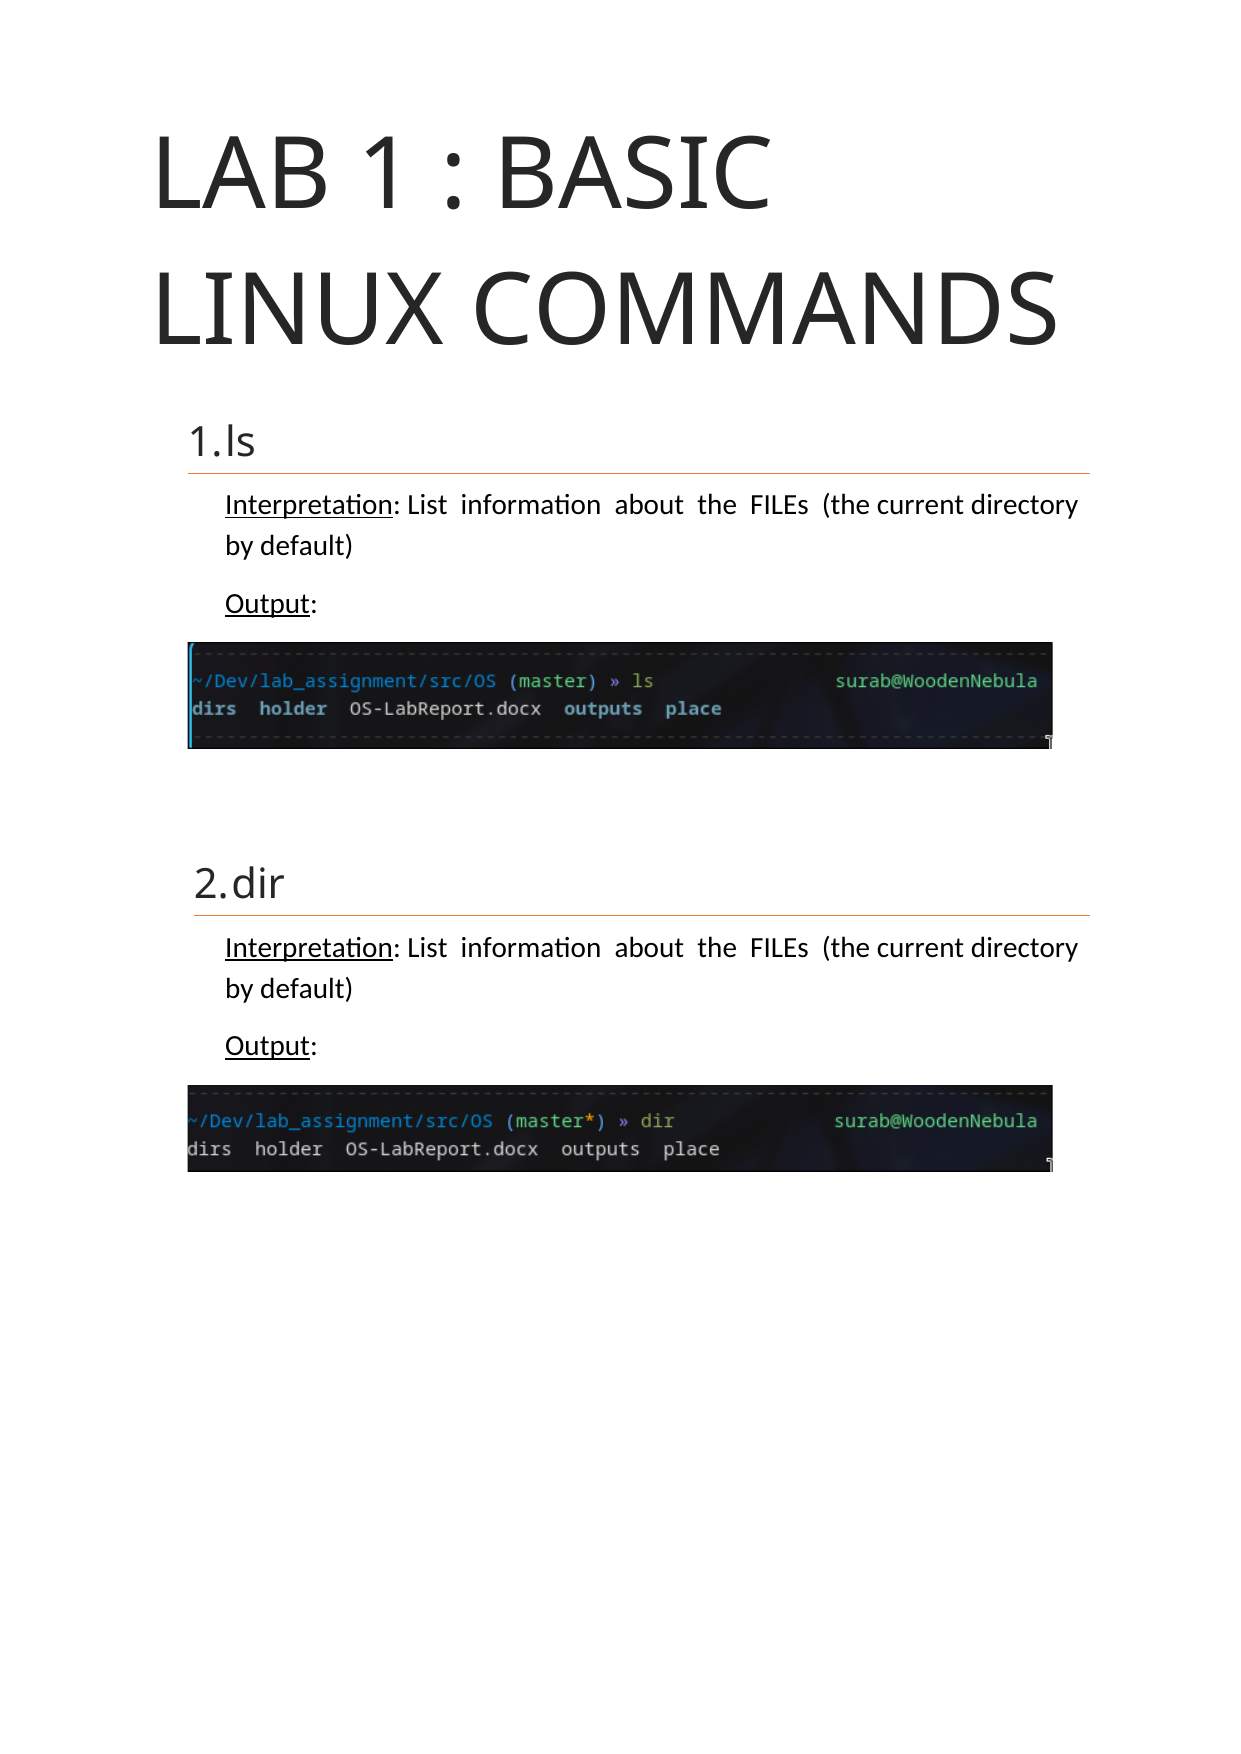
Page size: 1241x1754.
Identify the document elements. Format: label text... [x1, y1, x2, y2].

picture [187, 642, 1053, 749]
text Output: [225, 1027, 1090, 1063]
text Interpretation: List information about the FILEs (the current directory by default) [225, 929, 1090, 1005]
title LAB 1 : BASIC LINUX COMMANDS [150, 102, 1090, 374]
picture [187, 1085, 1053, 1172]
text Interpretation: List information about the FILEs (the current directory by default) [225, 486, 1090, 563]
subtitle ls [187, 412, 1090, 474]
subtitle dir [194, 854, 1090, 915]
text Output: [225, 585, 1090, 620]
